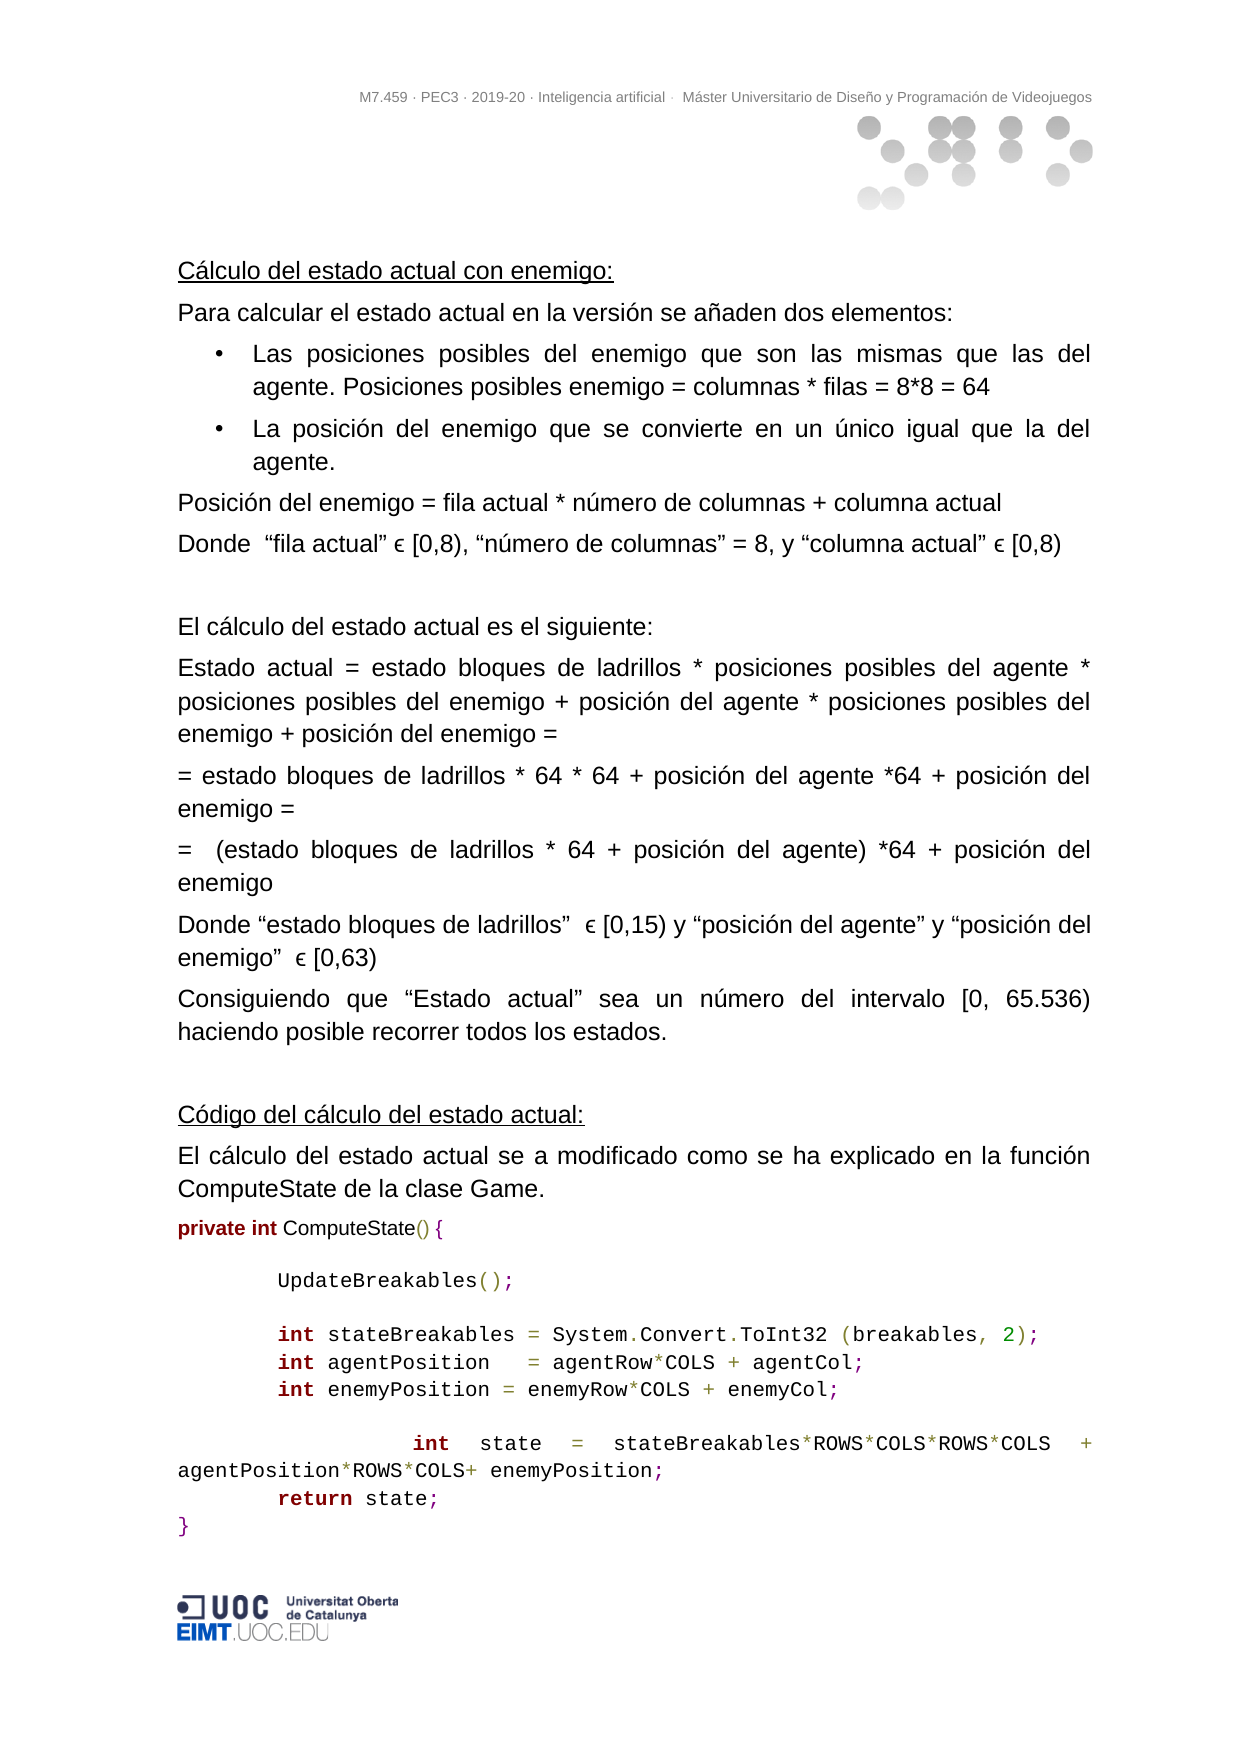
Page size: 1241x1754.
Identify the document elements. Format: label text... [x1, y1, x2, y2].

text Posición del enemigo = fila actual * número de columnas + columna actual [177, 488, 1092, 517]
text Consiguiendo que “Estado actual” sea un número del intervalo [0, 65.536) haciendo posible recorrer todos los estados. [177, 984, 1092, 1046]
picture [177, 1623, 329, 1641]
text El cálculo del estado actual se a modificado como se ha explicado en la función ComputeState de la clase Game. [177, 1141, 1092, 1203]
text return state; [177, 1488, 1092, 1511]
text Para calcular el estado actual en la versión se añaden dos elementos: [177, 298, 1092, 326]
text = (estado bloques de ladrillos * 64 + posición del agente) *64 + posición del enemigo [177, 835, 1092, 897]
text Estado actual = estado bloques de ladrillos * posiciones posibles del agente * posiciones posibles del enemigo + posición del agente * posiciones posibles del enemigo + posición del enemigo = [177, 653, 1092, 748]
text Código del cálculo del estado actual: [177, 1100, 1092, 1128]
text Donde “fila actual” ϵ [0,8), “número de columnas” = 8, y “columna actual” ϵ [0,8) [177, 529, 1092, 558]
text int agentPosition = agentRow*COLS + agentCol; [177, 1352, 1092, 1375]
text } [177, 1515, 1092, 1538]
text Donde “estado bloques de ladrillos” ϵ [0,15) y “posición del agente” y “posición del enemigo” ϵ [0,63) [177, 909, 1092, 971]
text int stateBreakables = System.Convert.ToInt32 (breakables, 2); [177, 1324, 1092, 1348]
picture [177, 1595, 398, 1622]
text El cálculo del estado actual es el siguiente: [177, 612, 1092, 641]
text int state = stateBreakables*ROWS*COLS*ROWS*COLS + agentPosition*ROWS*COLS+ enemyPosition; [177, 1433, 1092, 1484]
list La posición del enemigo que se convierte en un único igual que la del agente. [215, 413, 1092, 475]
text UpdateBreakables(); [177, 1270, 1092, 1294]
picture [857, 105, 1093, 222]
text int enemyPosition = enemyRow*COLS + enemyCol; [177, 1379, 1092, 1402]
text private int ComputeState() { [177, 1215, 1092, 1239]
text Cálculo del estado actual con enemigo: [177, 256, 1092, 285]
text = estado bloques de ladrillos * 64 * 64 + posición del agente *64 + posición del enemigo = [177, 761, 1092, 823]
list Las posiciones posibles del enemigo que son las mismas que las del agente. Posiciones posibles enemigo = columnas * filas = 8*8 = 64 [215, 339, 1092, 401]
